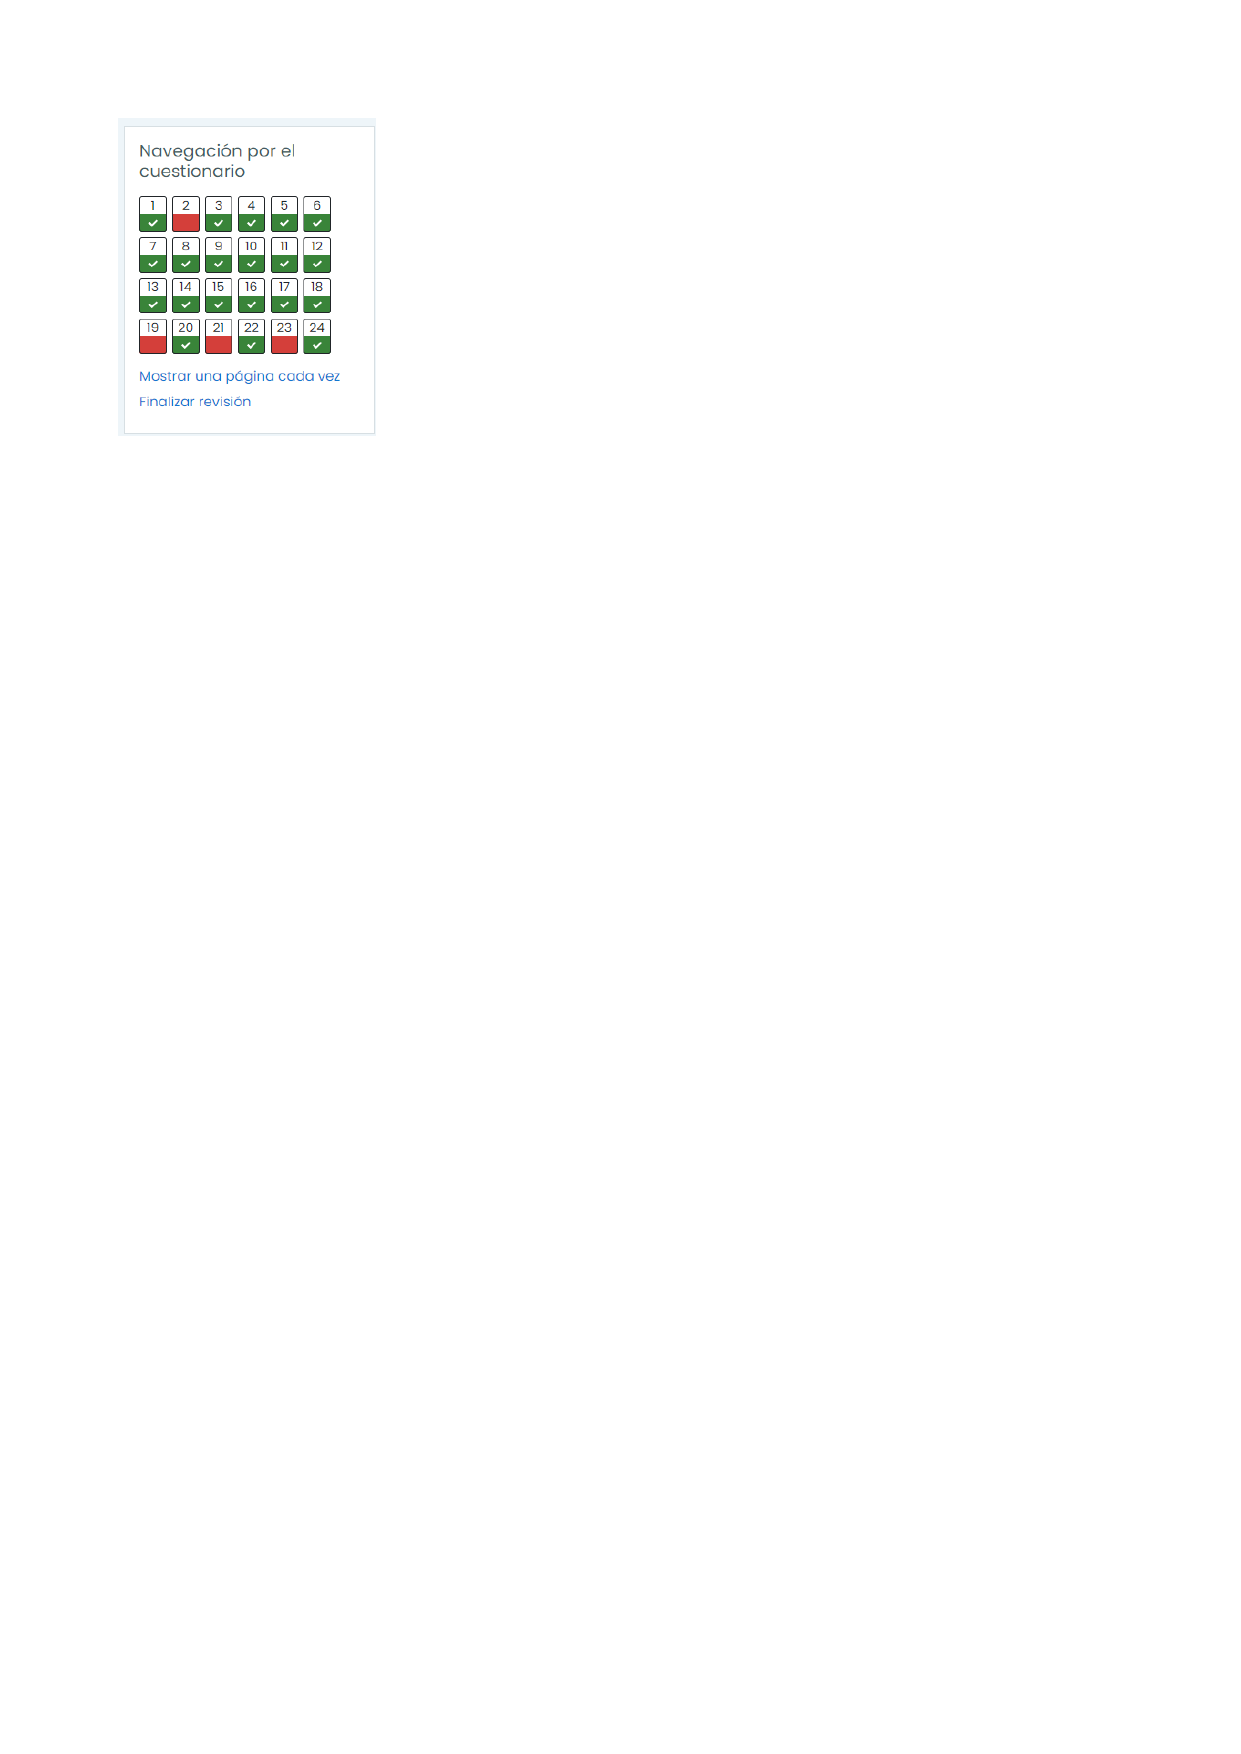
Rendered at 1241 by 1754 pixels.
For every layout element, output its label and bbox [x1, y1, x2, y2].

picture [118, 118, 376, 436]
